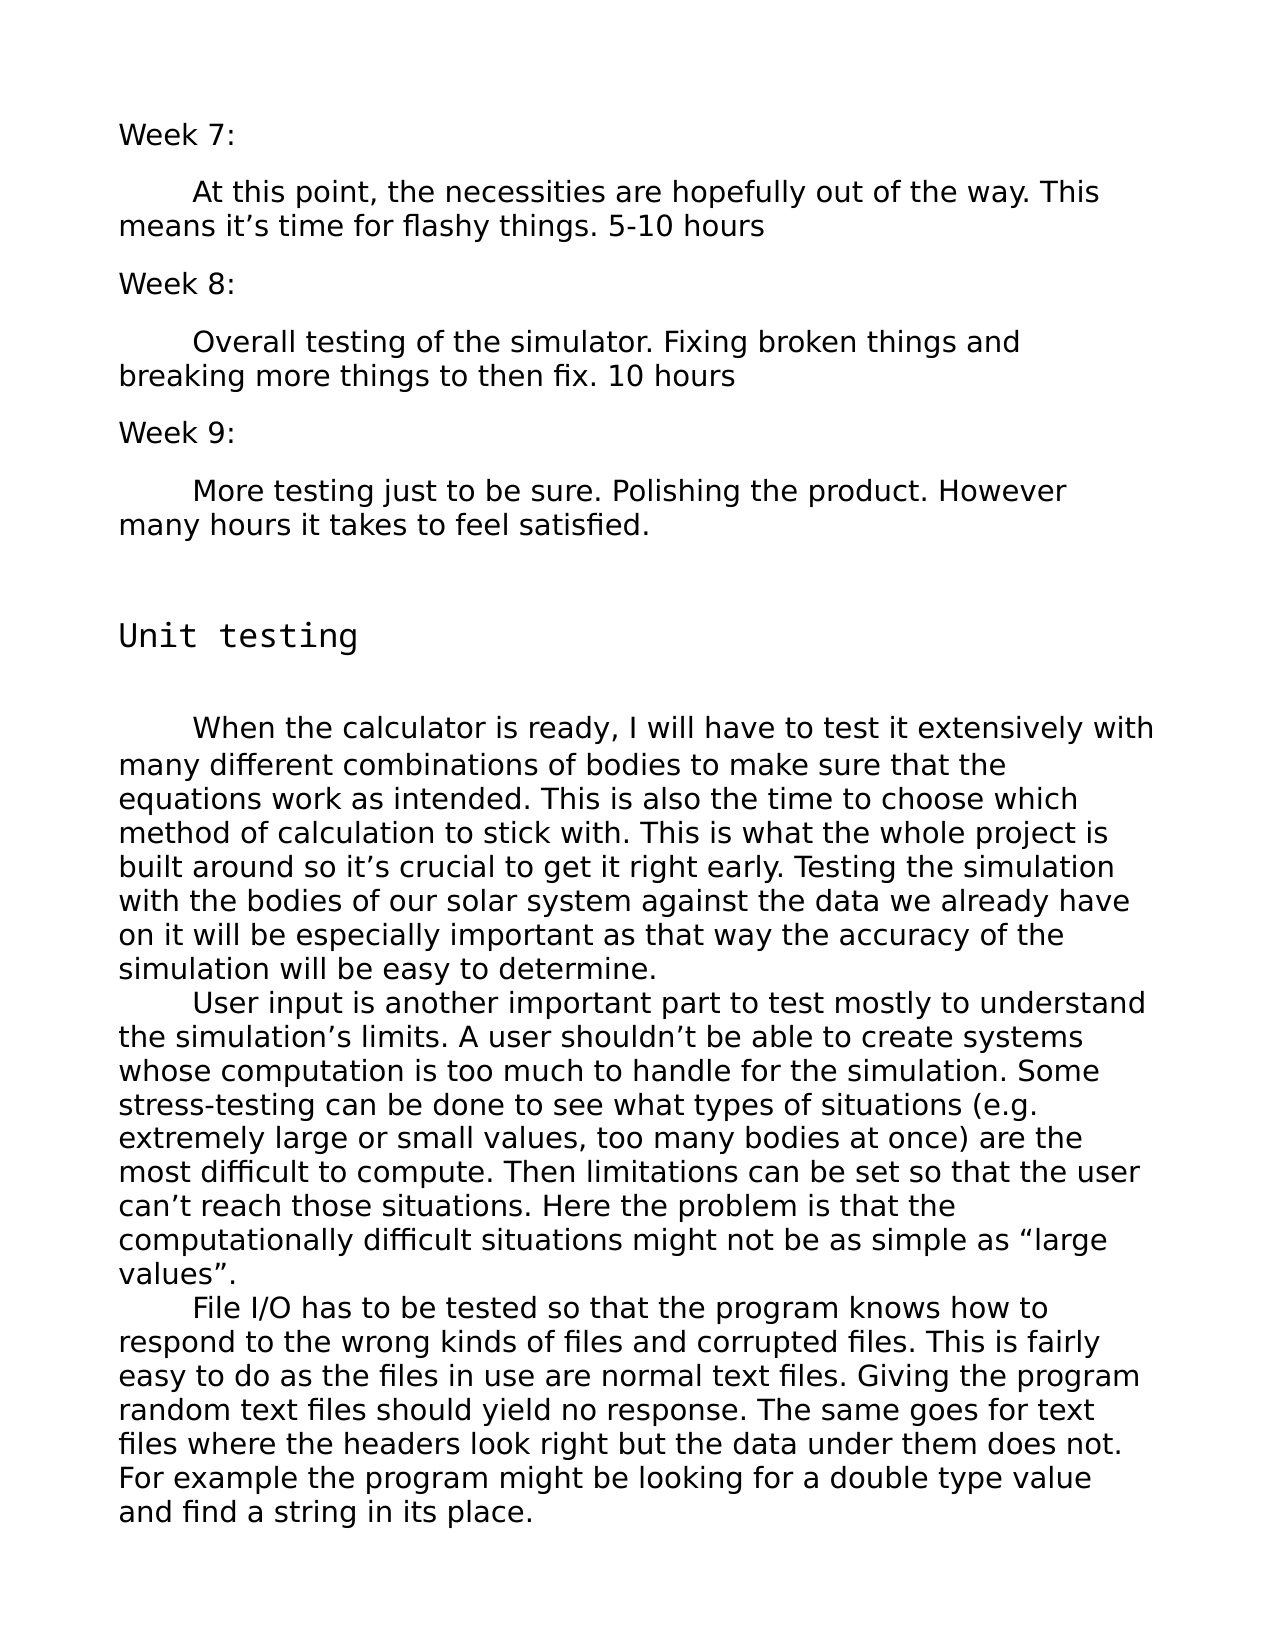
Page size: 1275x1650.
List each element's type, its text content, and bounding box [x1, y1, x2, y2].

text More testing just to be sure. Polishing the product. However many hours it takes to feel satisfied. [118, 474, 1157, 542]
text Week 7: [118, 118, 1157, 152]
text File I/O has to be tested so that the program knows how to respond to the wrong kinds of files and corrupted files. This is fairly easy to do as the files in use are normal text files. Giving the program random text files should yield no response. The same goes for text files where the headers look right but the data under them does not. For example the program might be looking for a double type value and find a string in its place. [118, 1292, 1157, 1529]
text Week 8: [118, 267, 1157, 301]
text At this point, the necessities are hopefully out of the way. This means it’s time for flashy things. 5-10 hours [118, 176, 1157, 244]
text When the calculator is ready, I will have to test it extensively with many different combinations of bodies to make sure that the equations work as intended. This is also the time to choose which method of calculation to stick with. This is what the whole project is built around so it’s crucial to get it right early. Testing the simulation with the bodies of our solar system against the data we already have on it will be especially important as that way the accuracy of the simulation will be easy to determine. [118, 703, 1157, 986]
text Week 9: [118, 417, 1157, 451]
text User input is another important part to test mostly to understand the simulation’s limits. A user shouldn’t be able to create systems whose computation is too much to handle for the simulation. Some stress-testing can be done to see what types of situations (e.g. extremely large or small values, too many bodies at once) are the most difficult to compute. Then limitations can be set so that the user can’t reach those situations. Here the problem is that the computationally difficult situations might not be as simple as “large values”. [118, 986, 1157, 1292]
text Overall testing of the simulator. Fixing broken things and breaking more things to then fix. 10 hours [118, 325, 1157, 393]
text Unit testing [118, 612, 1157, 657]
